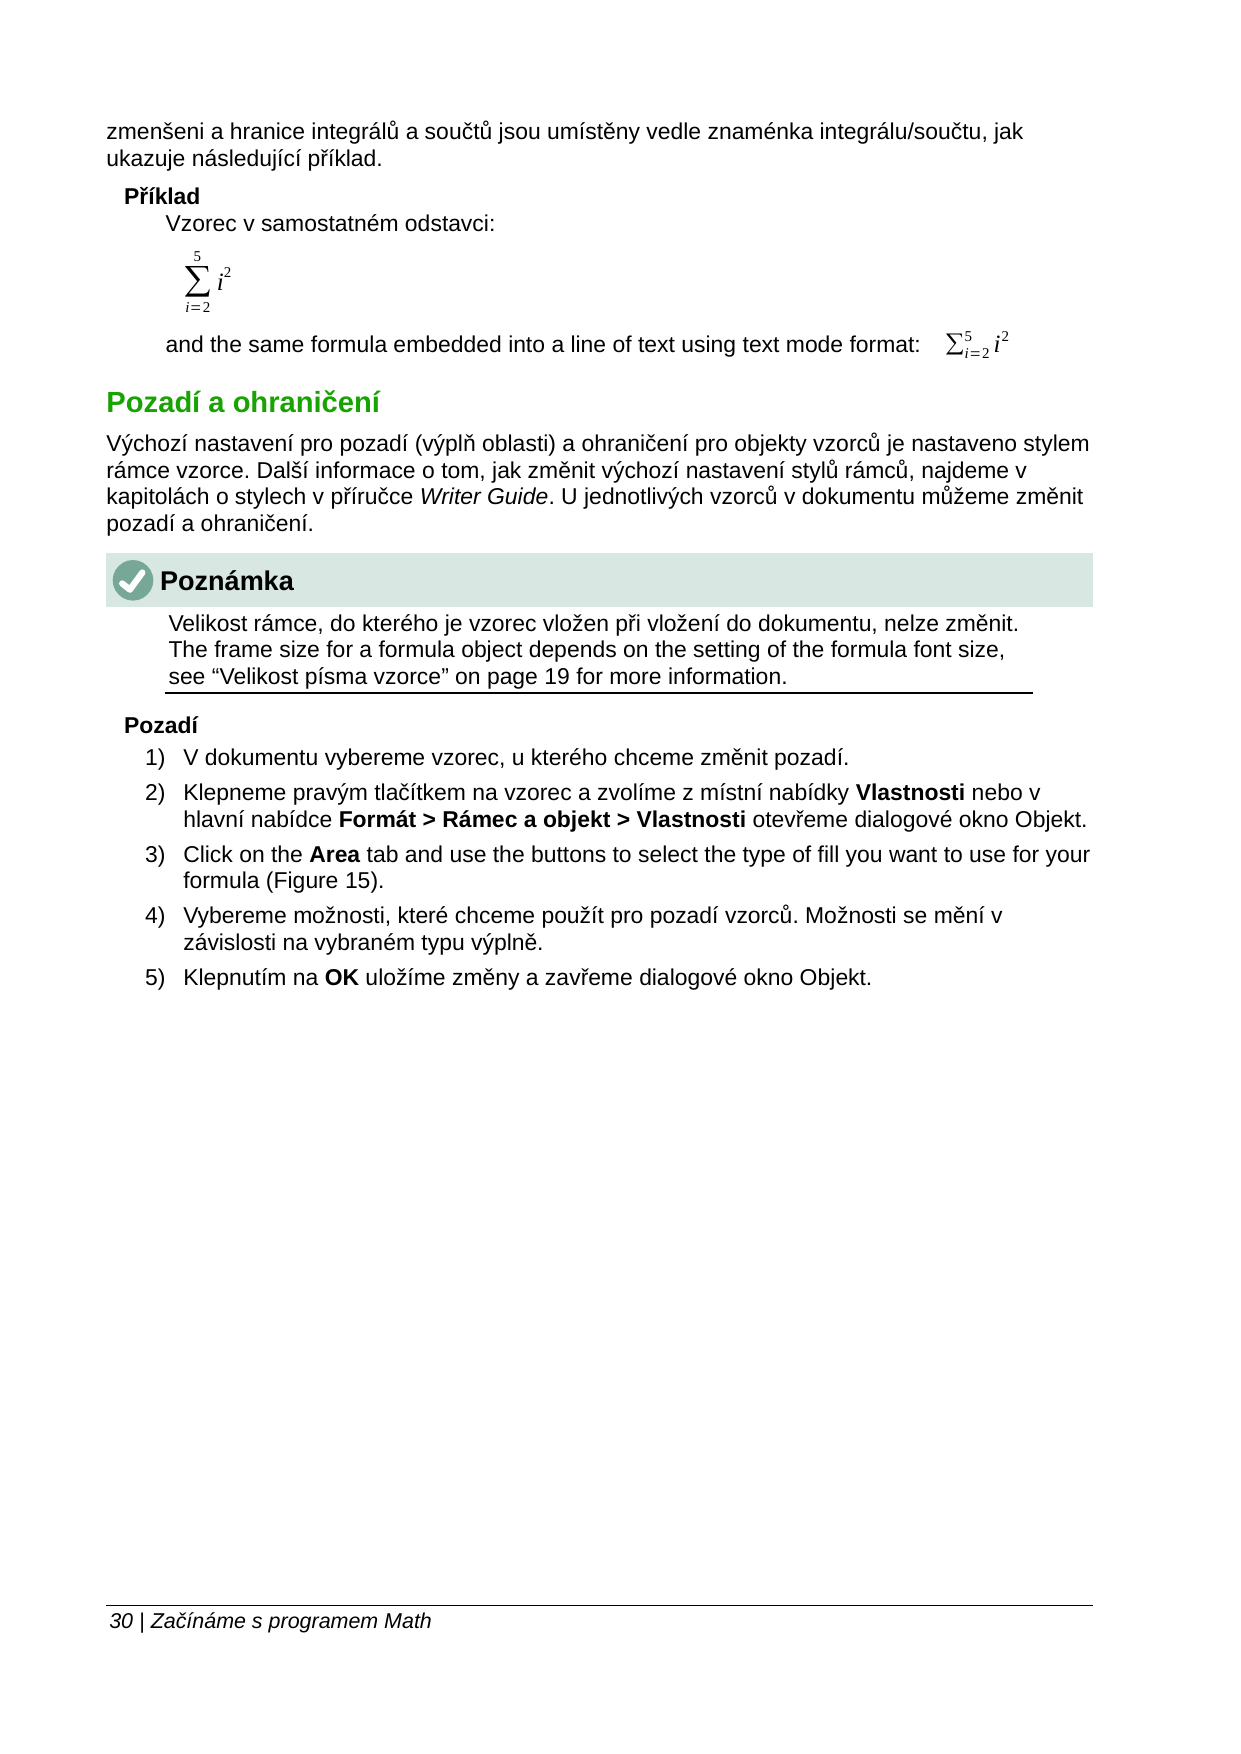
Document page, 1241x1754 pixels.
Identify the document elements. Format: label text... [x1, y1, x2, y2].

list V dokumentu vybereme vzorec, u kterého chceme změnit pozadí. [165, 744, 1093, 771]
text zmenšeni a hranice integrálů a součtů jsou umístěny vedle znaménka integrálu/součtu, jak ukazuje následující příklad. [106, 118, 1093, 171]
text Příklad [124, 183, 1093, 210]
text Velikost rámce, do kterého je vzorec vložen při vložení do dokumentu, nelze změnit. The frame size for a formula object depends on the setting of the formula font size, see “Formula font size” on page 19 for more information. [165, 607, 1033, 692]
subtitle Pozadí a ohraničení [106, 385, 1093, 419]
text Výchozí nastavení pro pozadí (výplň oblasti) a ohraničení pro objekty vzorců je nastaveno stylem rámce vzorce. Další informace o tom, jak změnit výchozí nastavení stylů rámců, najdeme v kapitolách o stylech v příručce Writer Guide. U jednotlivých vzorců v dokumentu můžeme změnit pozadí a ohraničení. [106, 430, 1093, 536]
list Click on the Area tab and use the buttons to select the type of fill you want to use for your formula (Figure 15). [165, 841, 1093, 894]
list Klepneme pravým tlačítkem na vzorec a zvolíme z místní nabídky Vlastnosti nebo v hlavní nabídce Formát > Rámec a objekt > Vlastnosti otevřeme dialogové okno Objekt. [165, 779, 1093, 832]
subtitle Poznámka [106, 553, 1093, 607]
list Vybereme možnosti, které chceme použít pro pozadí vzorců. Možnosti se mění v závislosti na vybraném typu výplně. [165, 902, 1093, 955]
text Vzorec v samostatném odstavci: [165, 210, 1093, 236]
text and the same formula embedded into a line of text using text mode format: [165, 328, 1093, 361]
text Pozadí [124, 712, 1093, 738]
list Klepnutím na OK uložíme změny a zavřeme dialogové okno Objekt. [165, 964, 1093, 990]
